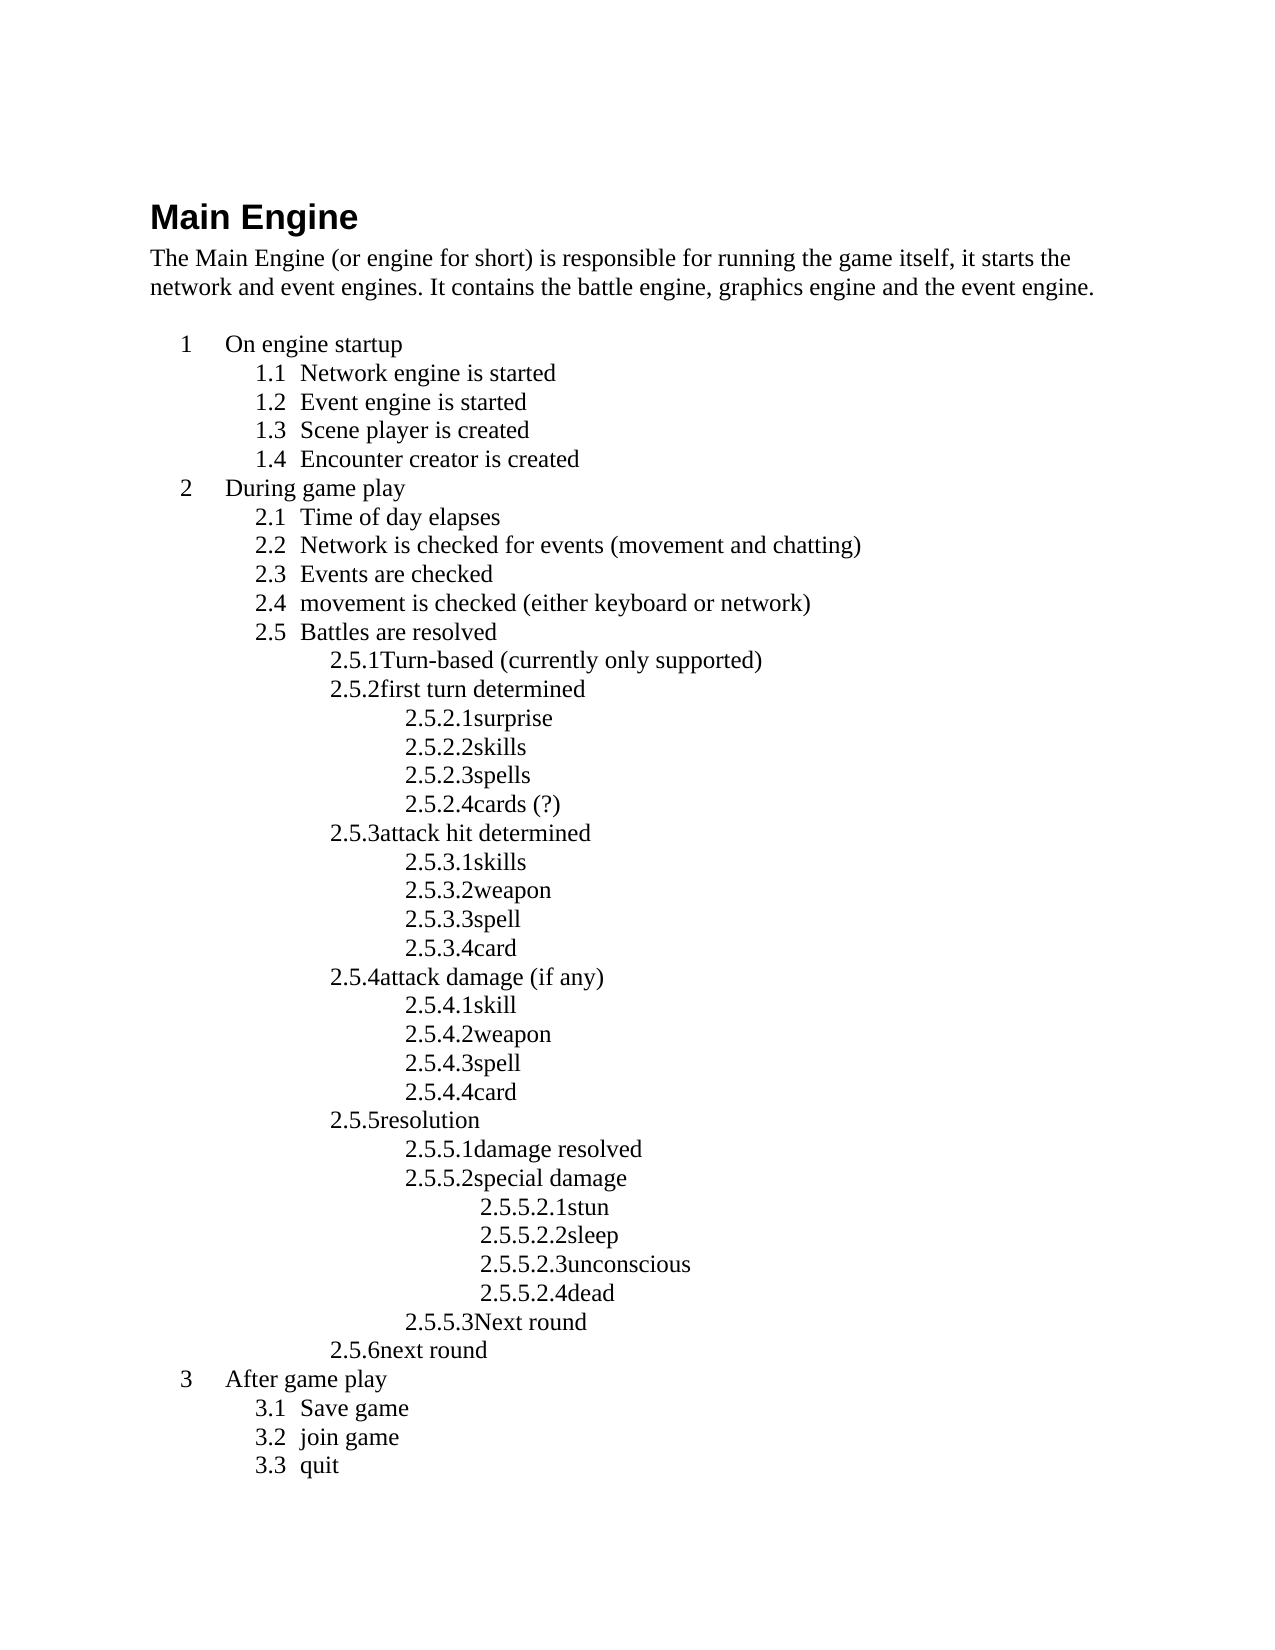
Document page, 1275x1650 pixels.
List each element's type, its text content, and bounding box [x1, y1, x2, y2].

list After game play [180, 1364, 1125, 1393]
subtitle Main Engine [150, 196, 1125, 237]
list Save game [255, 1393, 1125, 1422]
list next round [330, 1335, 1125, 1364]
list attack hit determined [330, 818, 1125, 847]
list Encounter creator is created [255, 444, 1125, 473]
list skill [405, 990, 1125, 1019]
text The Main Engine (or engine for short) is responsible for running the game itself, it starts the network and event engines. It contains the battle engine, graphics engine and the event engine. [150, 243, 1125, 300]
list surprise [405, 703, 1125, 732]
list skills [405, 732, 1125, 760]
list spell [405, 904, 1125, 933]
list movement is checked (either keyboard or network) [255, 588, 1125, 617]
list On engine startup [180, 329, 1125, 358]
list sleep [480, 1220, 1125, 1249]
list Next round [405, 1307, 1125, 1335]
list Turn-based (currently only supported) [330, 645, 1125, 674]
list attack damage (if any) [330, 962, 1125, 990]
list During game play [180, 473, 1125, 502]
list resolution [330, 1105, 1125, 1134]
list Events are checked [255, 559, 1125, 588]
list special damage [405, 1163, 1125, 1192]
list first turn determined [330, 674, 1125, 703]
list Network engine is started [255, 358, 1125, 387]
list unconscious [480, 1249, 1125, 1278]
list cards (?) [405, 789, 1125, 818]
list Event engine is started [255, 387, 1125, 415]
list weapon [405, 1019, 1125, 1048]
list spells [405, 760, 1125, 789]
list join game [255, 1422, 1125, 1450]
list Battles are resolved [255, 617, 1125, 645]
list Scene player is created [255, 415, 1125, 444]
list spell [405, 1048, 1125, 1077]
list weapon [405, 875, 1125, 904]
list damage resolved [405, 1134, 1125, 1163]
list quit [255, 1450, 1125, 1479]
list stun [480, 1192, 1125, 1220]
list skills [405, 847, 1125, 875]
list dead [480, 1278, 1125, 1307]
list card [405, 933, 1125, 962]
list Network is checked for events (movement and chatting) [255, 530, 1125, 559]
list Time of day elapses [255, 502, 1125, 530]
list card [405, 1077, 1125, 1105]
